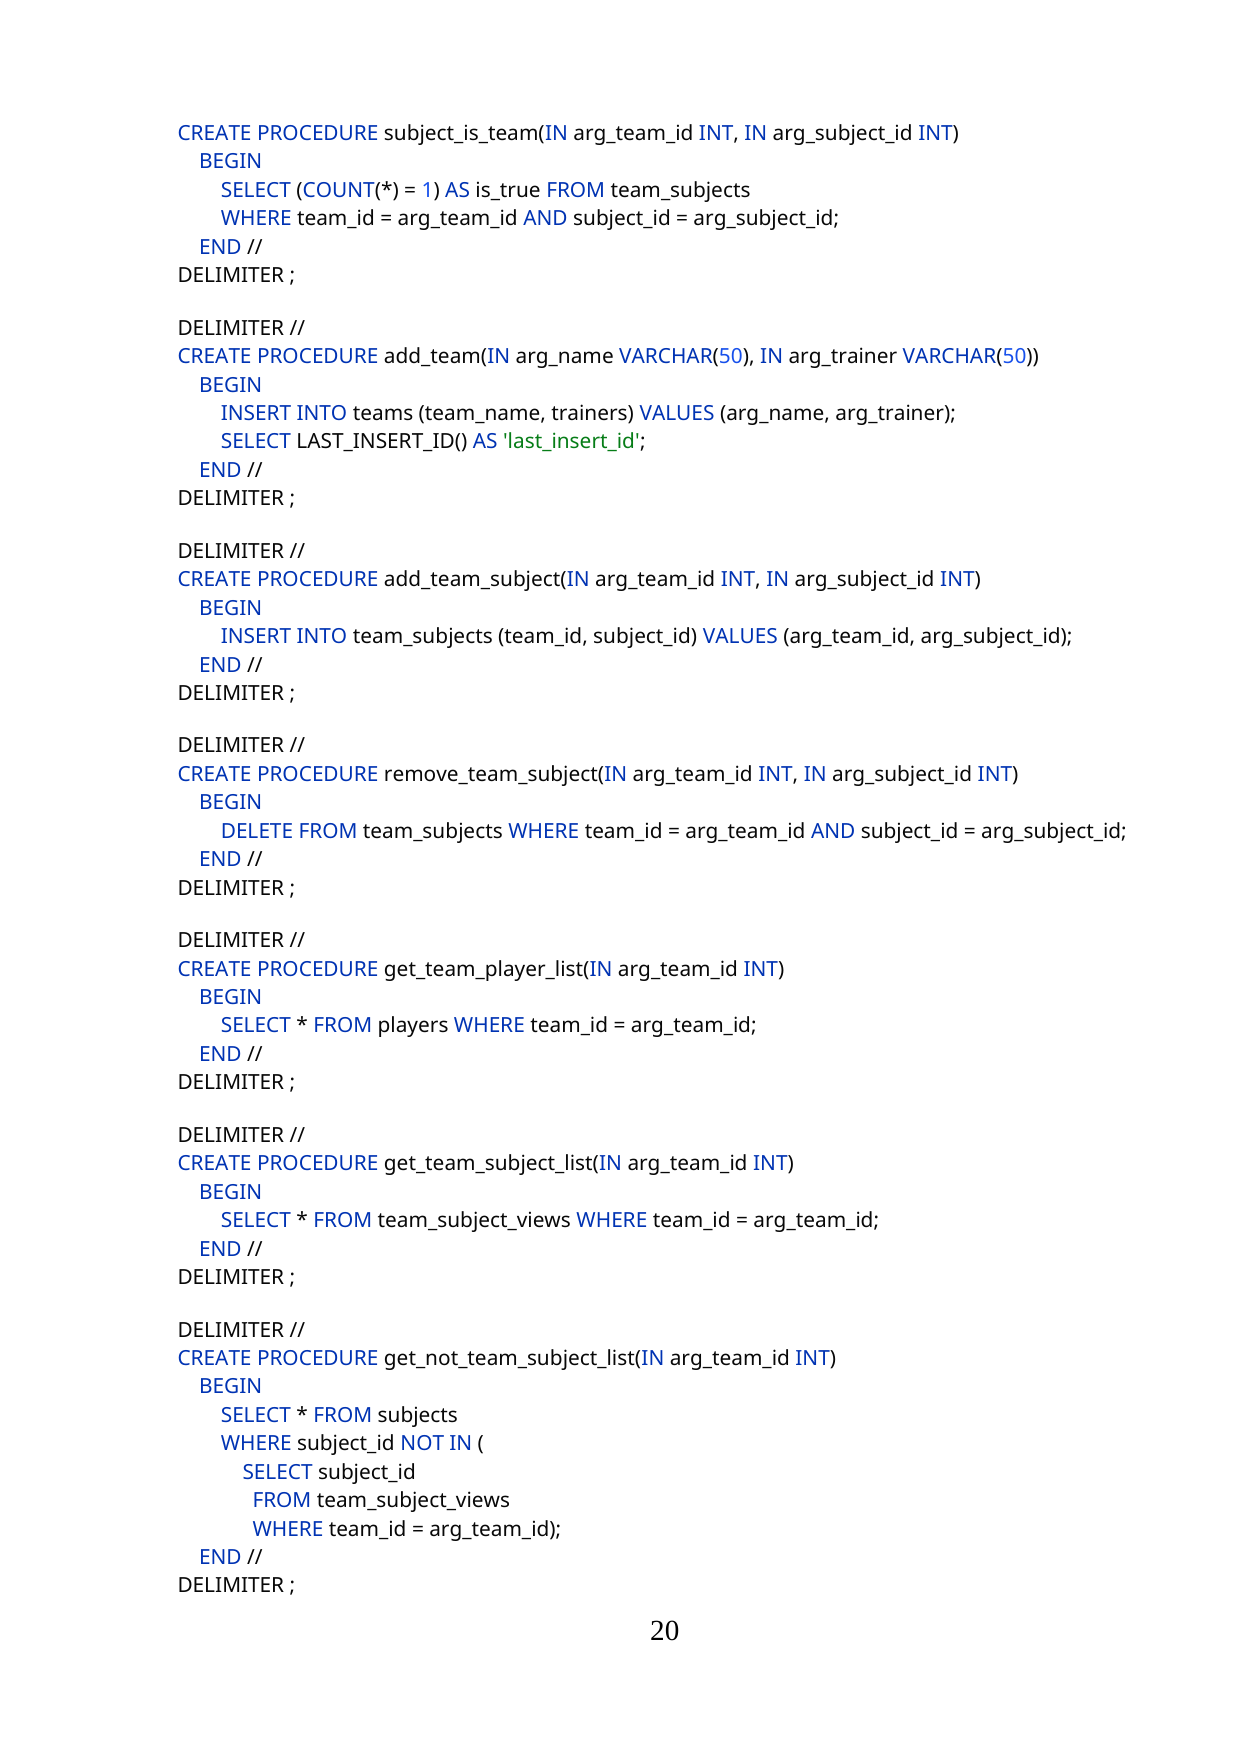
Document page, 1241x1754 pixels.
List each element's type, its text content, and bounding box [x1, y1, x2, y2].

text CREATE PROCEDURE subject_is_team(IN arg_team_id INT, IN arg_subject_id INT) BEGIN SELECT (COUNT(*) = 1) AS is_true FROM team_subjects WHERE team_id = arg_team_id AND subject_id = arg_subject_id; END // DELIMITER ; DELIMITER // CREATE PROCEDURE add_team(IN arg_name VARCHAR(50), IN arg_trainer VARCHAR(50)) BEGIN INSERT INTO teams (team_name, trainers) VALUES (arg_name, arg_trainer); SELECT LAST_INSERT_ID() AS 'last_insert_id'; END // DELIMITER ; DELIMITER // CREATE PROCEDURE add_team_subject(IN arg_team_id INT, IN arg_subject_id INT) BEGIN INSERT INTO team_subjects (team_id, subject_id) VALUES (arg_team_id, arg_subject_id); END // DELIMITER ; DELIMITER // CREATE PROCEDURE remove_team_subject(IN arg_team_id INT, IN arg_subject_id INT) BEGIN DELETE FROM team_subjects WHERE team_id = arg_team_id AND subject_id = arg_subject_id; END // DELIMITER ; DELIMITER // CREATE PROCEDURE get_team_player_list(IN arg_team_id INT) BEGIN SELECT * FROM players WHERE team_id = arg_team_id; END // DELIMITER ; DELIMITER // CREATE PROCEDURE get_team_subject_list(IN arg_team_id INT) BEGIN SELECT * FROM team_subject_views WHERE team_id = arg_team_id; END // DELIMITER ; DELIMITER // CREATE PROCEDURE get_not_team_subject_list(IN arg_team_id INT) BEGIN SELECT * FROM subjects WHERE subject_id NOT IN ( SELECT subject_id FROM team_subject_views WHERE team_id = arg_team_id); END // DELIMITER ; [177, 118, 1152, 1599]
